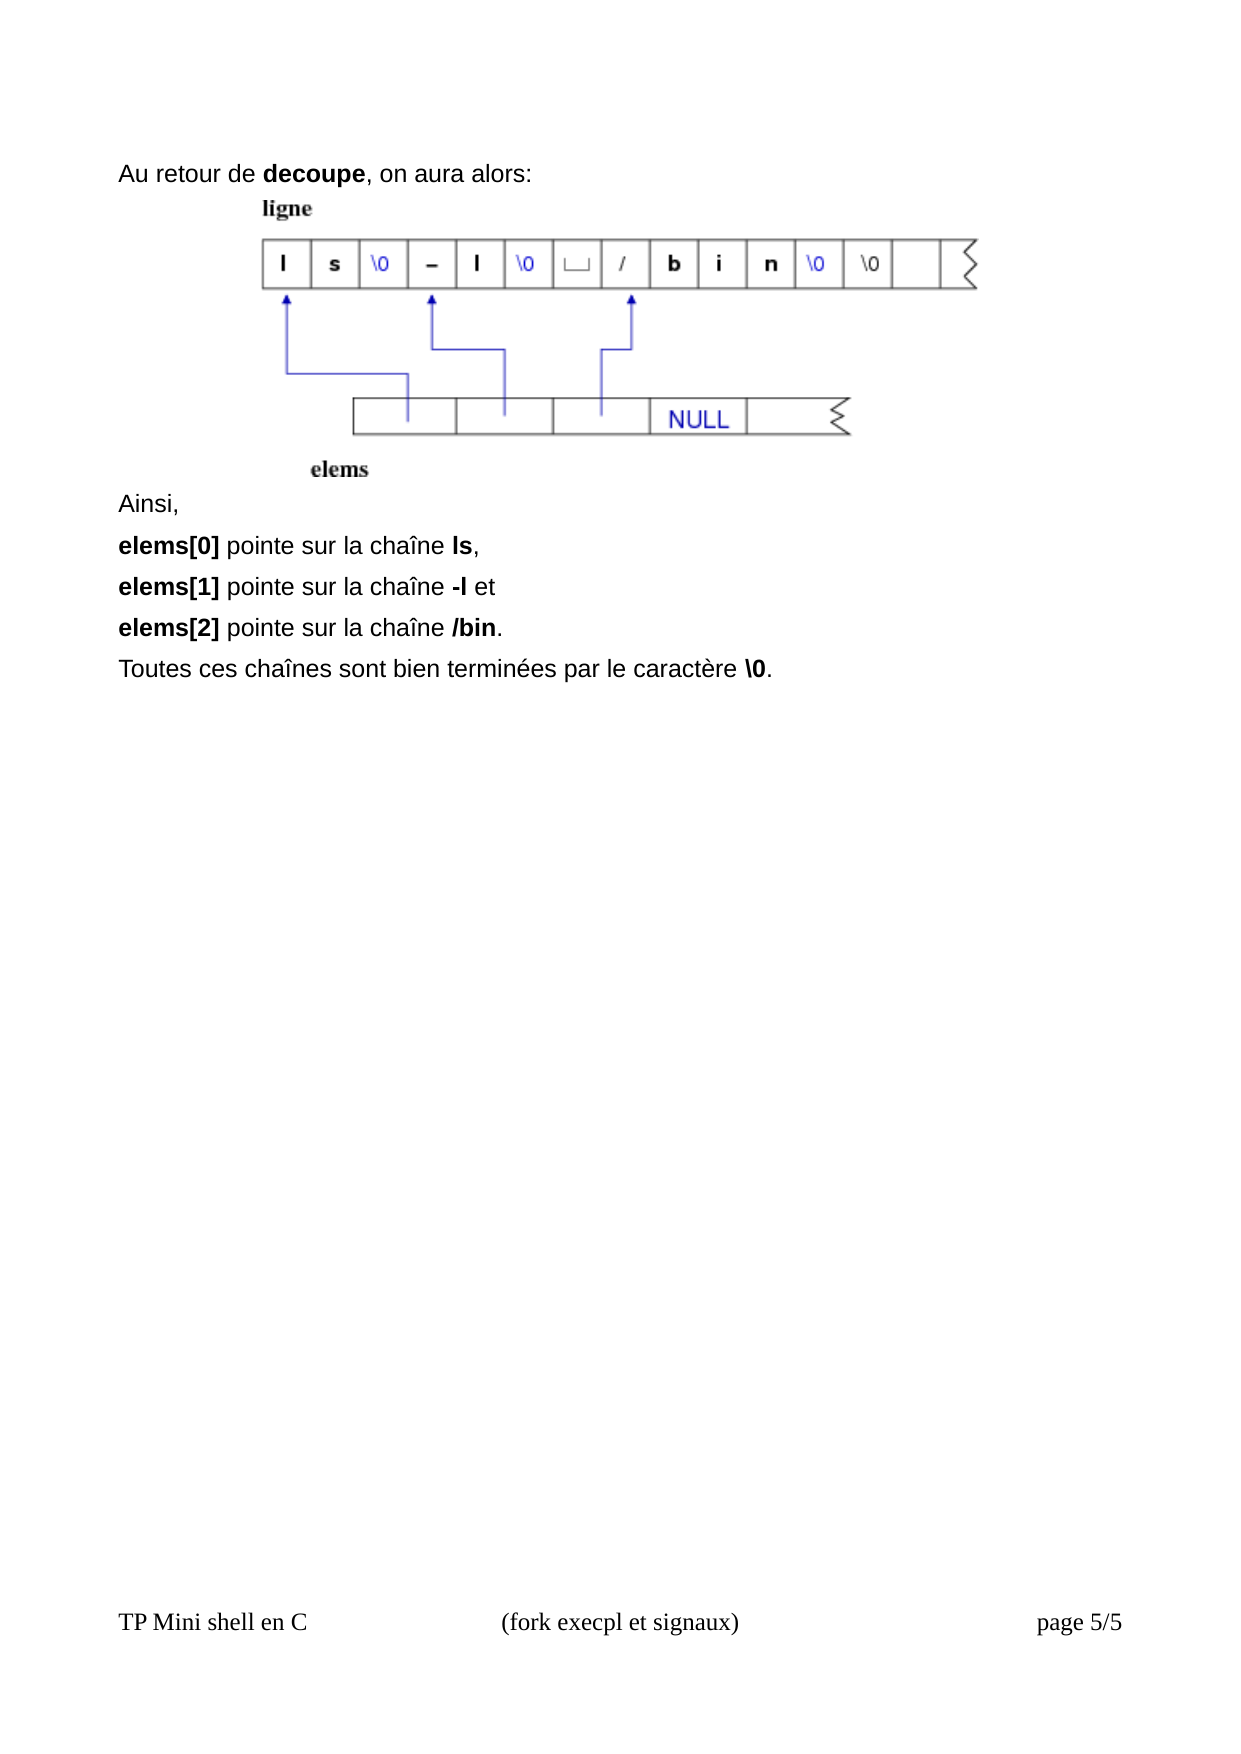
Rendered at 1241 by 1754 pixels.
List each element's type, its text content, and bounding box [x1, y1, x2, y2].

text Au retour de decoupe, on aura alors: [118, 159, 1122, 188]
text elems[0] pointe sur la chaîne ls, [118, 531, 1122, 559]
picture [261, 200, 979, 477]
text Toutes ces chaînes sont bien terminées par le caractère \0. [118, 654, 1122, 683]
text Ainsi, [118, 489, 1122, 518]
text elems[1] pointe sur la chaîne -l et [118, 572, 1122, 601]
text elems[2] pointe sur la chaîne /bin. [118, 613, 1122, 642]
